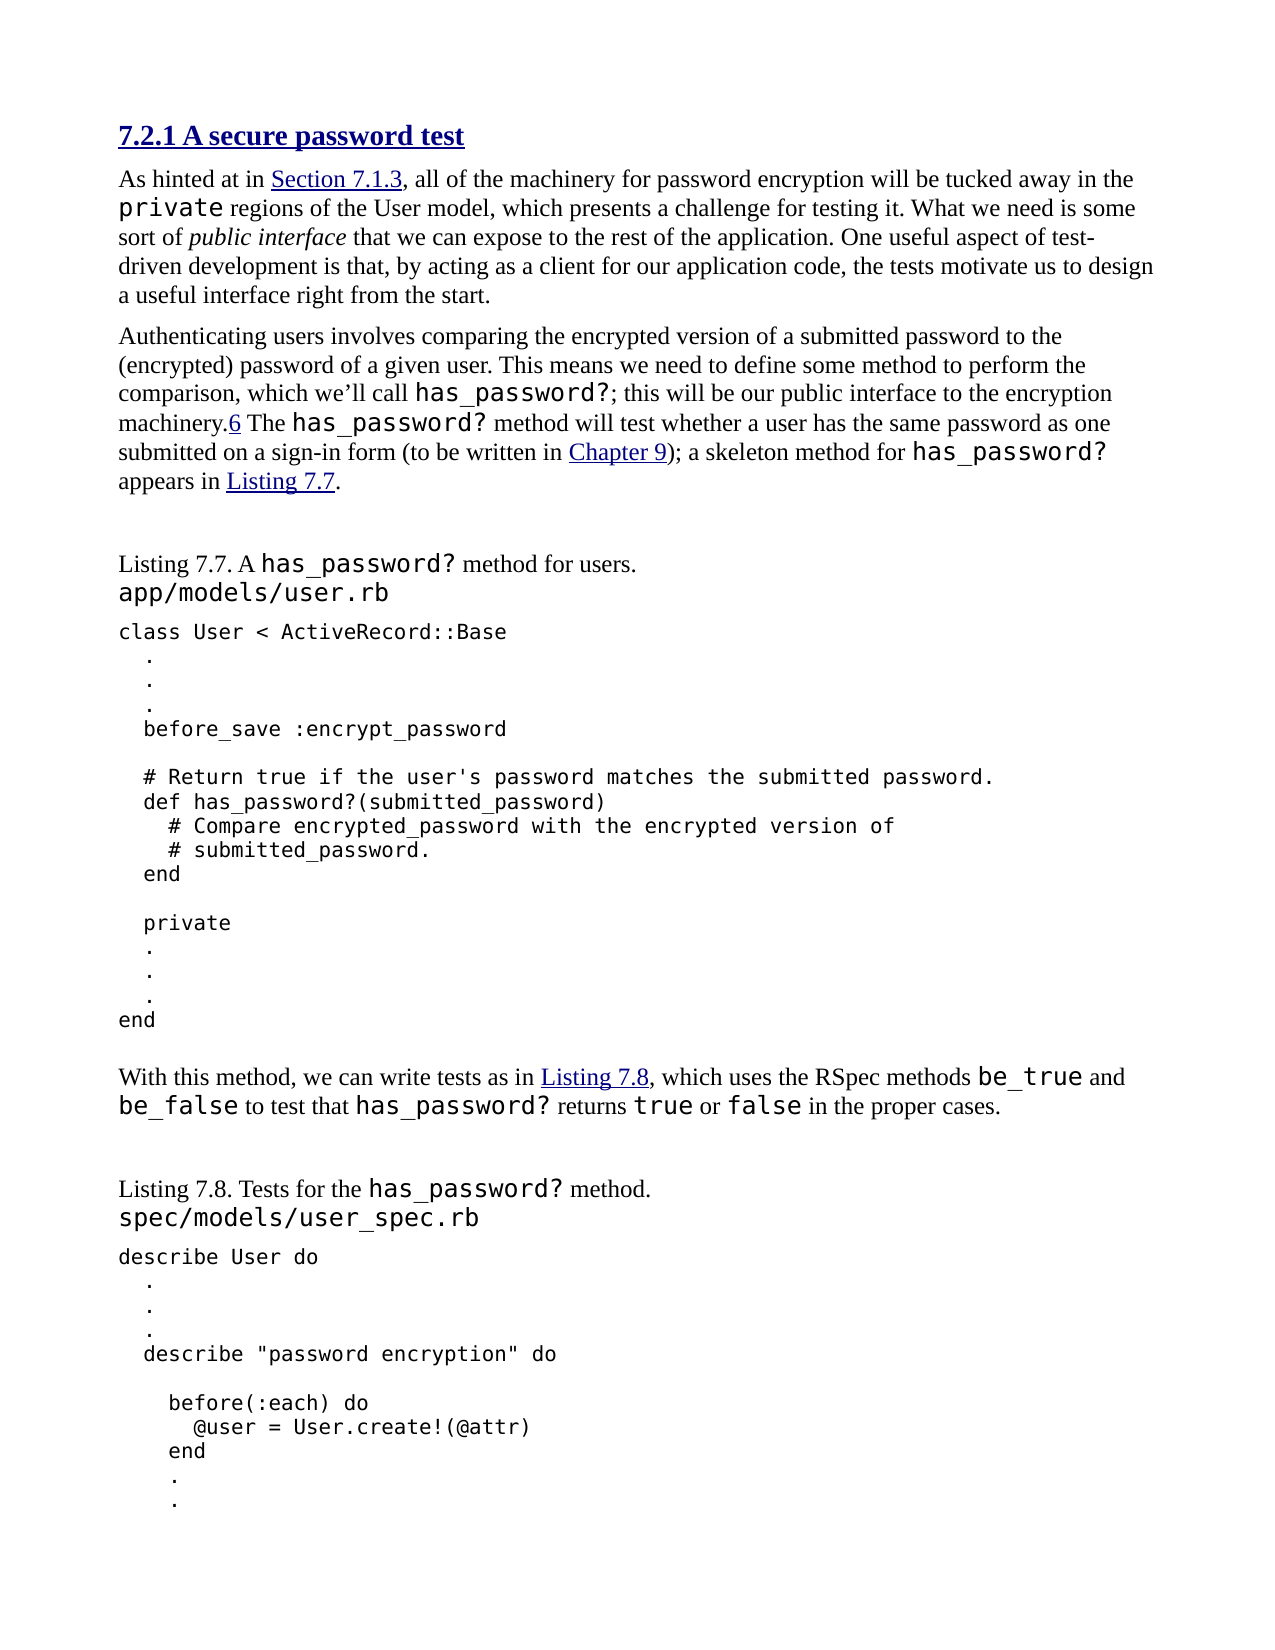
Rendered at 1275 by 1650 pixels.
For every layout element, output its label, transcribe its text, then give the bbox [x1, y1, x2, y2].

text . [118, 644, 1157, 668]
text describe User do [118, 1245, 1157, 1269]
text Authenticating users involves comparing the encrypted version of a submitted password to the (encrypted) password of a given user. This means we need to define some method to perform the comparison, which we’ll call has_password?; this will be our public interface to the encryption machinery.6 The has_password? method will test whether a user has the same password as one submitted on a sign-in form (to be written in Chapter 9); a skeleton method for has_password? appears in Listing 7.7. [118, 321, 1157, 495]
text With this method, we can write tests as in Listing 7.8, which uses the RSpec methods be_true and be_false to test that has_password? returns true or false in the proper cases. [118, 1062, 1157, 1120]
text . [118, 959, 1157, 984]
text Listing 7.8. Tests for the has_password? method. spec/models/user_spec.rb [118, 1174, 1157, 1233]
text As hinted at in Section 7.1.3, all of the machinery for password encryption will be tucked away in the private regions of the User model, which presents a challenge for testing it. What we need is some sort of public interface that we can expose to the rest of the application. One useful aspect of test-driven development is that, by acting as a client for our application code, the tests motivate us to design a useful interface right from the start. [118, 164, 1157, 308]
text . [118, 1464, 1157, 1488]
text end [118, 862, 1157, 887]
text # Compare encrypted_password with the encrypted version of [118, 814, 1157, 838]
text . [118, 1318, 1157, 1342]
text class User < ActiveRecord::Base [118, 620, 1157, 644]
text end [118, 1439, 1157, 1464]
text # submitted_password. [118, 838, 1157, 862]
text describe "password encryption" do [118, 1342, 1157, 1367]
subtitle 7.2.1 A secure password test [118, 118, 1157, 152]
text . [118, 1294, 1157, 1318]
text . [118, 668, 1157, 693]
text end [118, 1008, 1157, 1032]
text before(:each) do [118, 1391, 1157, 1415]
text . [118, 1488, 1157, 1512]
text . [118, 693, 1157, 717]
text private [118, 911, 1157, 935]
text before_save :encrypt_password [118, 717, 1157, 741]
text def has_password?(submitted_password) [118, 790, 1157, 814]
text . [118, 935, 1157, 959]
text Listing 7.7. A has_password? method for users. app/models/user.rb [118, 549, 1157, 607]
text @user = User.create!(@attr) [118, 1415, 1157, 1439]
text . [118, 1269, 1157, 1294]
text # Return true if the user's password matches the submitted password. [118, 765, 1157, 790]
text . [118, 984, 1157, 1008]
